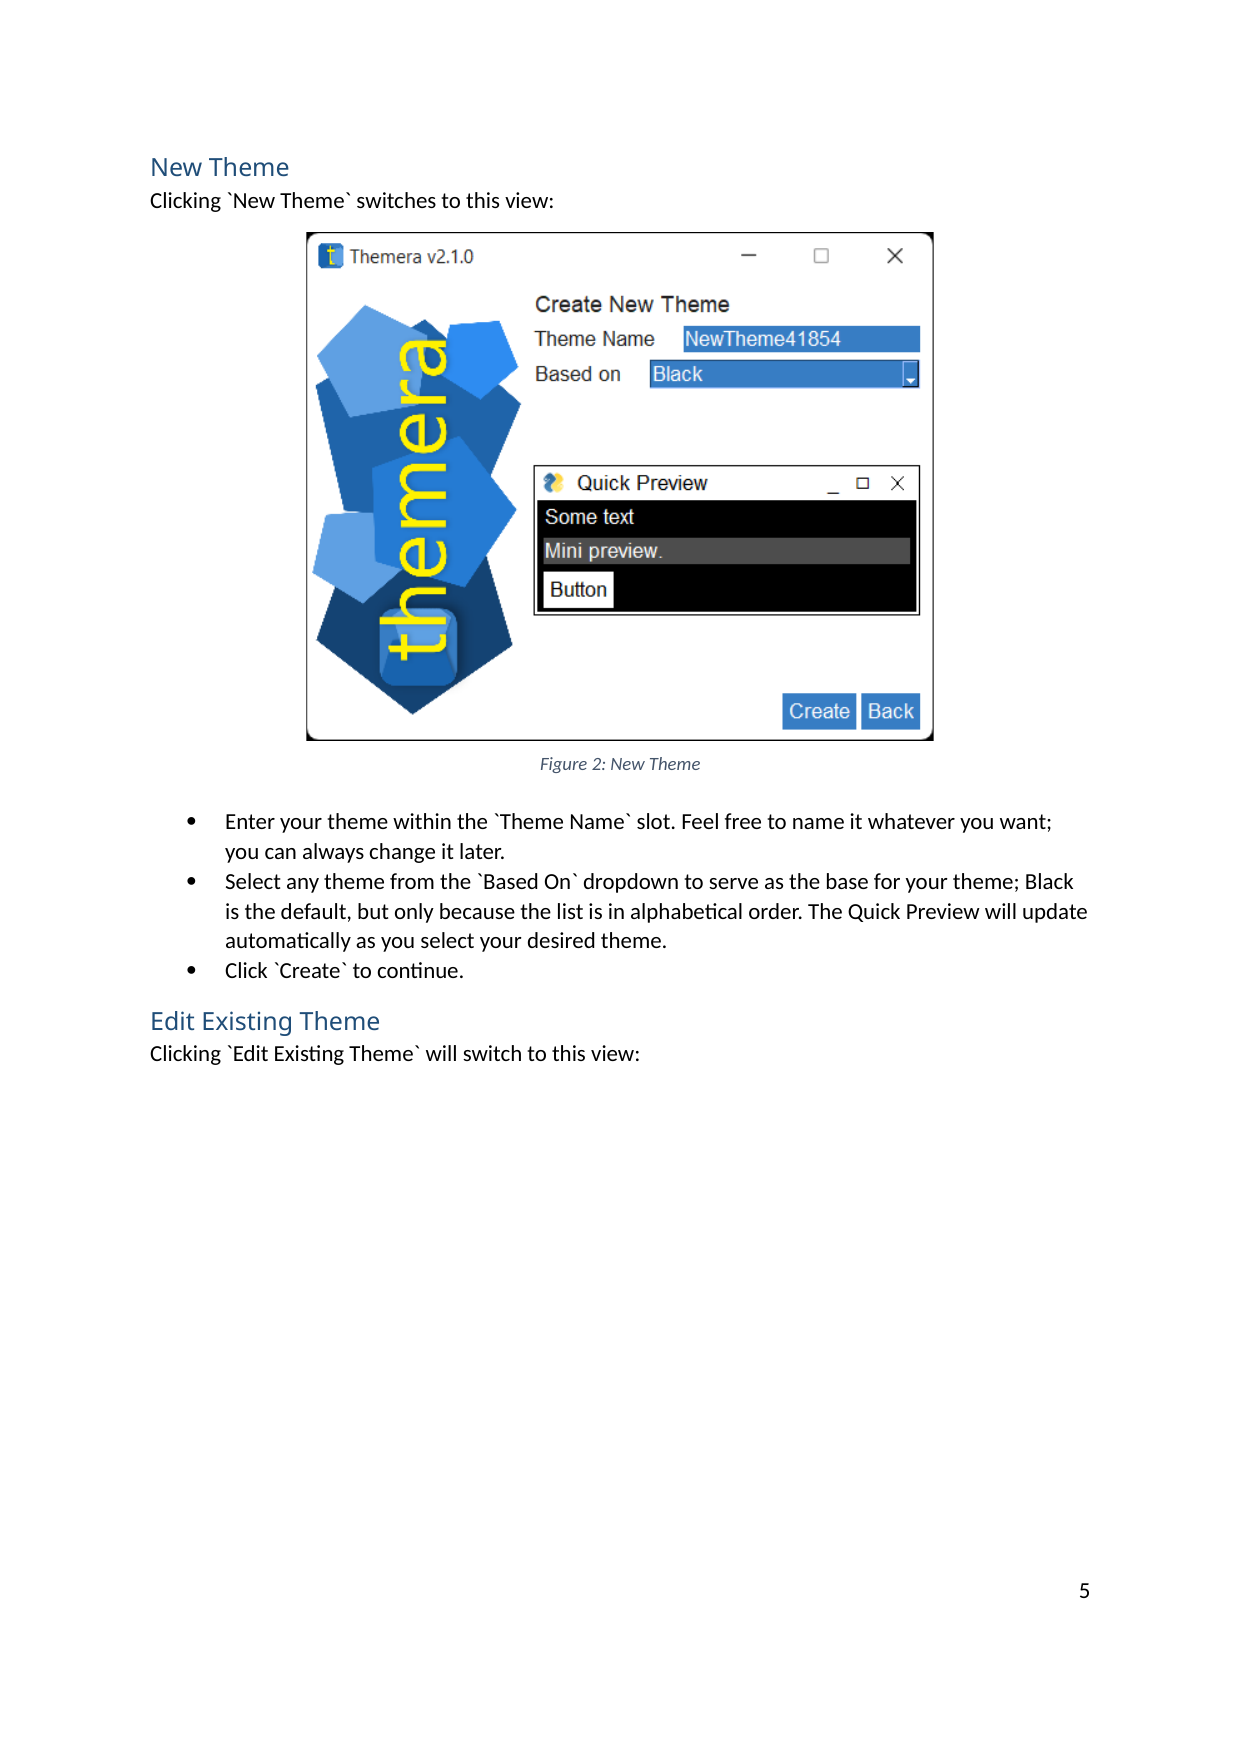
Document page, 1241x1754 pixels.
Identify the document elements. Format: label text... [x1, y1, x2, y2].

list Click `Create` to continue. [187, 957, 1090, 984]
list Select any theme from the `Based On` dropdown to serve as the base for your theme; Black is the default, but only because the list is in alphabetical order. The Quick Preview will update automatically as you select your desired theme. [187, 867, 1090, 955]
text Clicking `Edit Existing Theme` will switch to this view: [150, 1039, 1090, 1067]
subtitle New Theme [150, 150, 1090, 184]
text Clicking `New Theme` switches to this view: [150, 186, 1090, 214]
picture [306, 232, 934, 741]
subtitle Edit Existing Theme [150, 1003, 1090, 1037]
list Enter your theme within the `Theme Name` slot. Feel free to name it whatever you want; you can always change it later. [187, 807, 1090, 865]
text Figure 2: New Theme [150, 233, 1090, 775]
